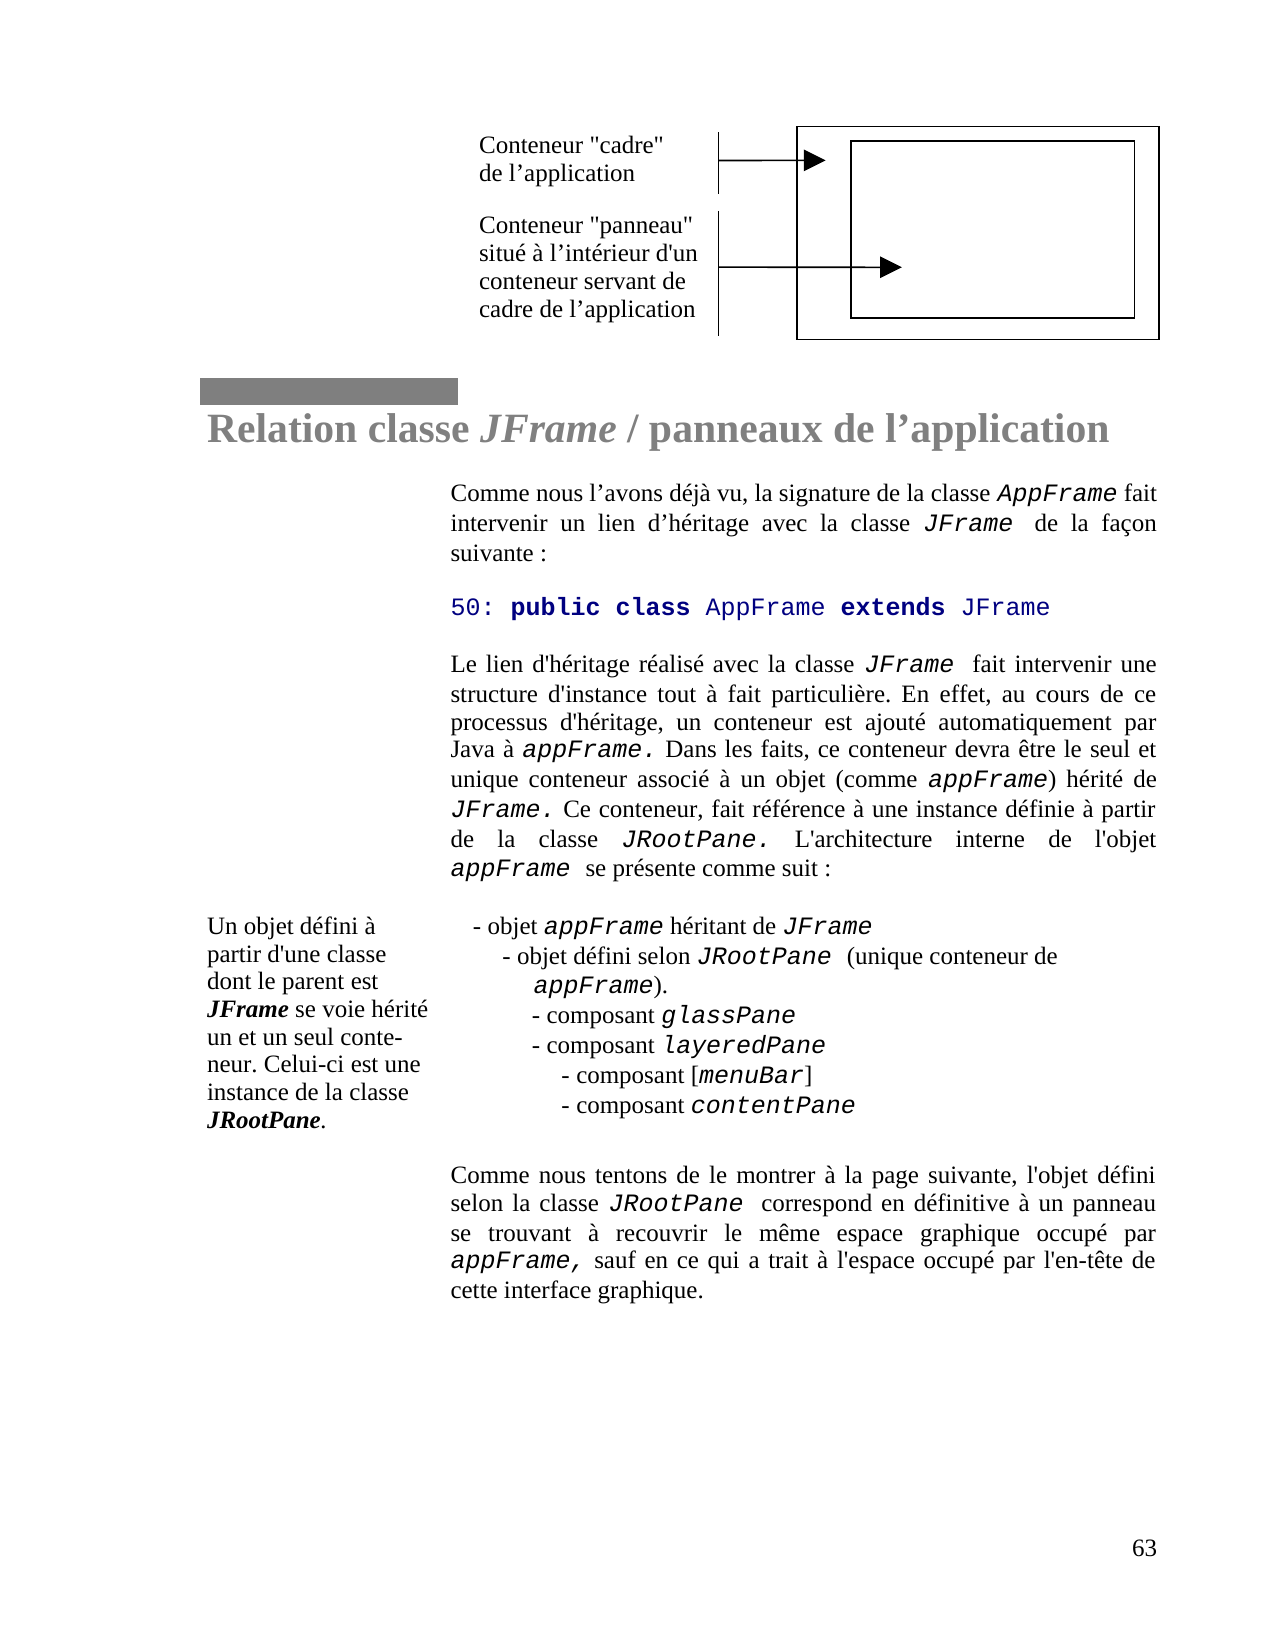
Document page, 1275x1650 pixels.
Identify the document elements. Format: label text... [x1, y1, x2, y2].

table_header [200, 1161, 443, 1304]
table_header Comme nous tentons de le montrer à la page suivante, l'objet défini selon la classe JRootPane correspond en définitive à un panneau se trouvant à recouvrir le même espace graphique occupé par appFrame, sauf en ce qui a trait à l'espace occupé par l'en-tête de cette interface graphique. [443, 1161, 1164, 1304]
text Conteneur "cadre" de l’application [479, 131, 685, 186]
table_header Comme nous l’avons déjà vu, la signature de la classe AppFrame fait intervenir un lien d’héritage avec la classe JFrame de la façon suivante : [443, 479, 1164, 566]
table_header [200, 594, 443, 622]
table_header [200, 479, 443, 566]
table_header [200, 650, 443, 884]
table_header 50: public class AppFrame extends JFrame [443, 594, 1164, 622]
table_header - objet appFrame héritant de JFrame - objet défini selon JRootPane (unique conteneur de appFrame). - composant glassPane - composant layeredPane - composant [menuBar] - composant contentPane [443, 912, 1164, 1134]
table_header Le lien d'héritage réalisé avec la classe JFrame fait intervenir une structure d'instance tout à fait particulière. En effet, au cours de ce processus d'héritage, un conteneur est ajouté automatiquement par Java à appFrame. Dans les faits, ce conteneur devra être le seul et unique conteneur associé à un objet (comme appFrame) hérité de JFrame. Ce conteneur, fait référence à une instance définie à partir de la classe JRootPane. L'architecture interne de l'objet appFrame se présente comme suit : [443, 650, 1164, 884]
text Conteneur "panneau" situé à l’intérieur d'un conteneur servant de cadre de l’application [479, 212, 708, 322]
table_header [200, 378, 458, 405]
subtitle Relation classe JFrame / panneaux de l’application [207, 405, 1157, 451]
table_header Un objet défini à partir d'une classe dont le parent est JFrame se voie hérité un et un seul conte-neur. Celui-ci est une instance de la classe JRootPane. [200, 912, 443, 1134]
